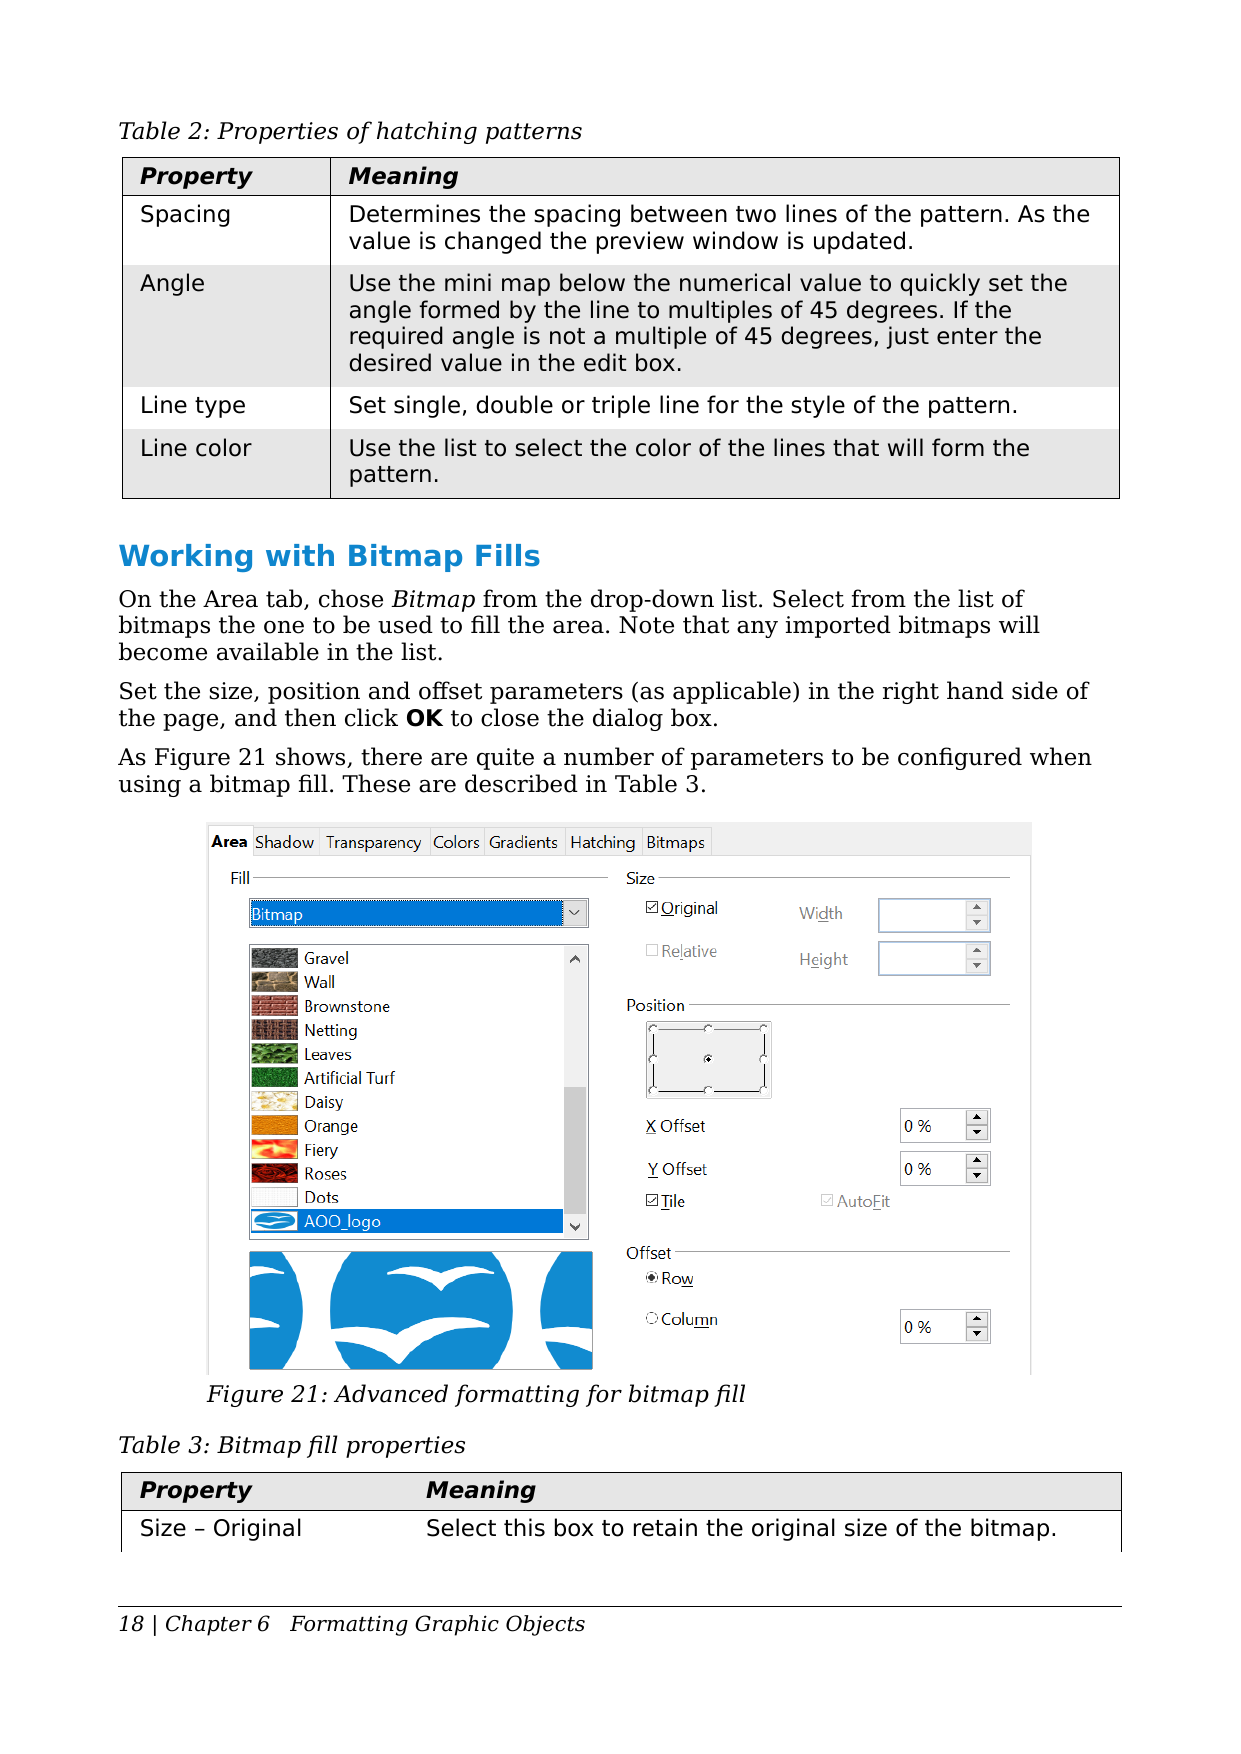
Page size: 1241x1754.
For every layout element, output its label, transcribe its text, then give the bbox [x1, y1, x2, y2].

text Table 3: Bitmap fill properties [118, 1432, 1122, 1459]
subtitle Working with Bitmap Fills [118, 539, 1122, 573]
table_cell Use the list to select the color of the lines that will form the pattern. [331, 429, 1119, 498]
table_cell Determines the spacing between two lines of the pattern. As the value is changed the preview window is updated. [331, 196, 1119, 264]
table_cell Use the mini map below the numerical value to quickly set the angle formed by the line to multiples of 45 degrees. If the required angle is not a multiple of 45 degrees, just enter the desired value in the edit box. [331, 265, 1119, 387]
table_cell Line type [123, 387, 330, 429]
text Set the size, position and offset parameters (as applicable) in the right hand side of the page, and then click OK to close the dialog box. [118, 678, 1122, 732]
table_cell Size – Original [122, 1511, 408, 1552]
table_header Meaning [331, 158, 1119, 195]
table_header Meaning [408, 1473, 1121, 1510]
table_header Property [122, 1473, 408, 1510]
text As Figure 21 shows, there are quite a number of parameters to be configured when using a bitmap fill. These are described in Table 3. [118, 744, 1122, 797]
text On the Area tab, chose Bitmap from the drop‑down list. Select from the list of bitmaps the one to be used to fill the area. Note that any imported bitmaps will become available in the list. [118, 586, 1122, 666]
table_cell Angle [123, 265, 330, 387]
table_cell Set single, double or triple line for the style of the pattern. [331, 387, 1119, 429]
table_cell Line color [123, 429, 330, 498]
table_cell Spacing [123, 196, 330, 264]
picture [206, 822, 1032, 1375]
text Figure 21: Advanced formatting for bitmap fill [207, 1381, 1033, 1408]
table_header Property [123, 158, 330, 195]
table_cell Select this box to retain the original size of the bitmap. [408, 1511, 1121, 1552]
text Table 2: Properties of hatching patterns [118, 118, 1122, 145]
